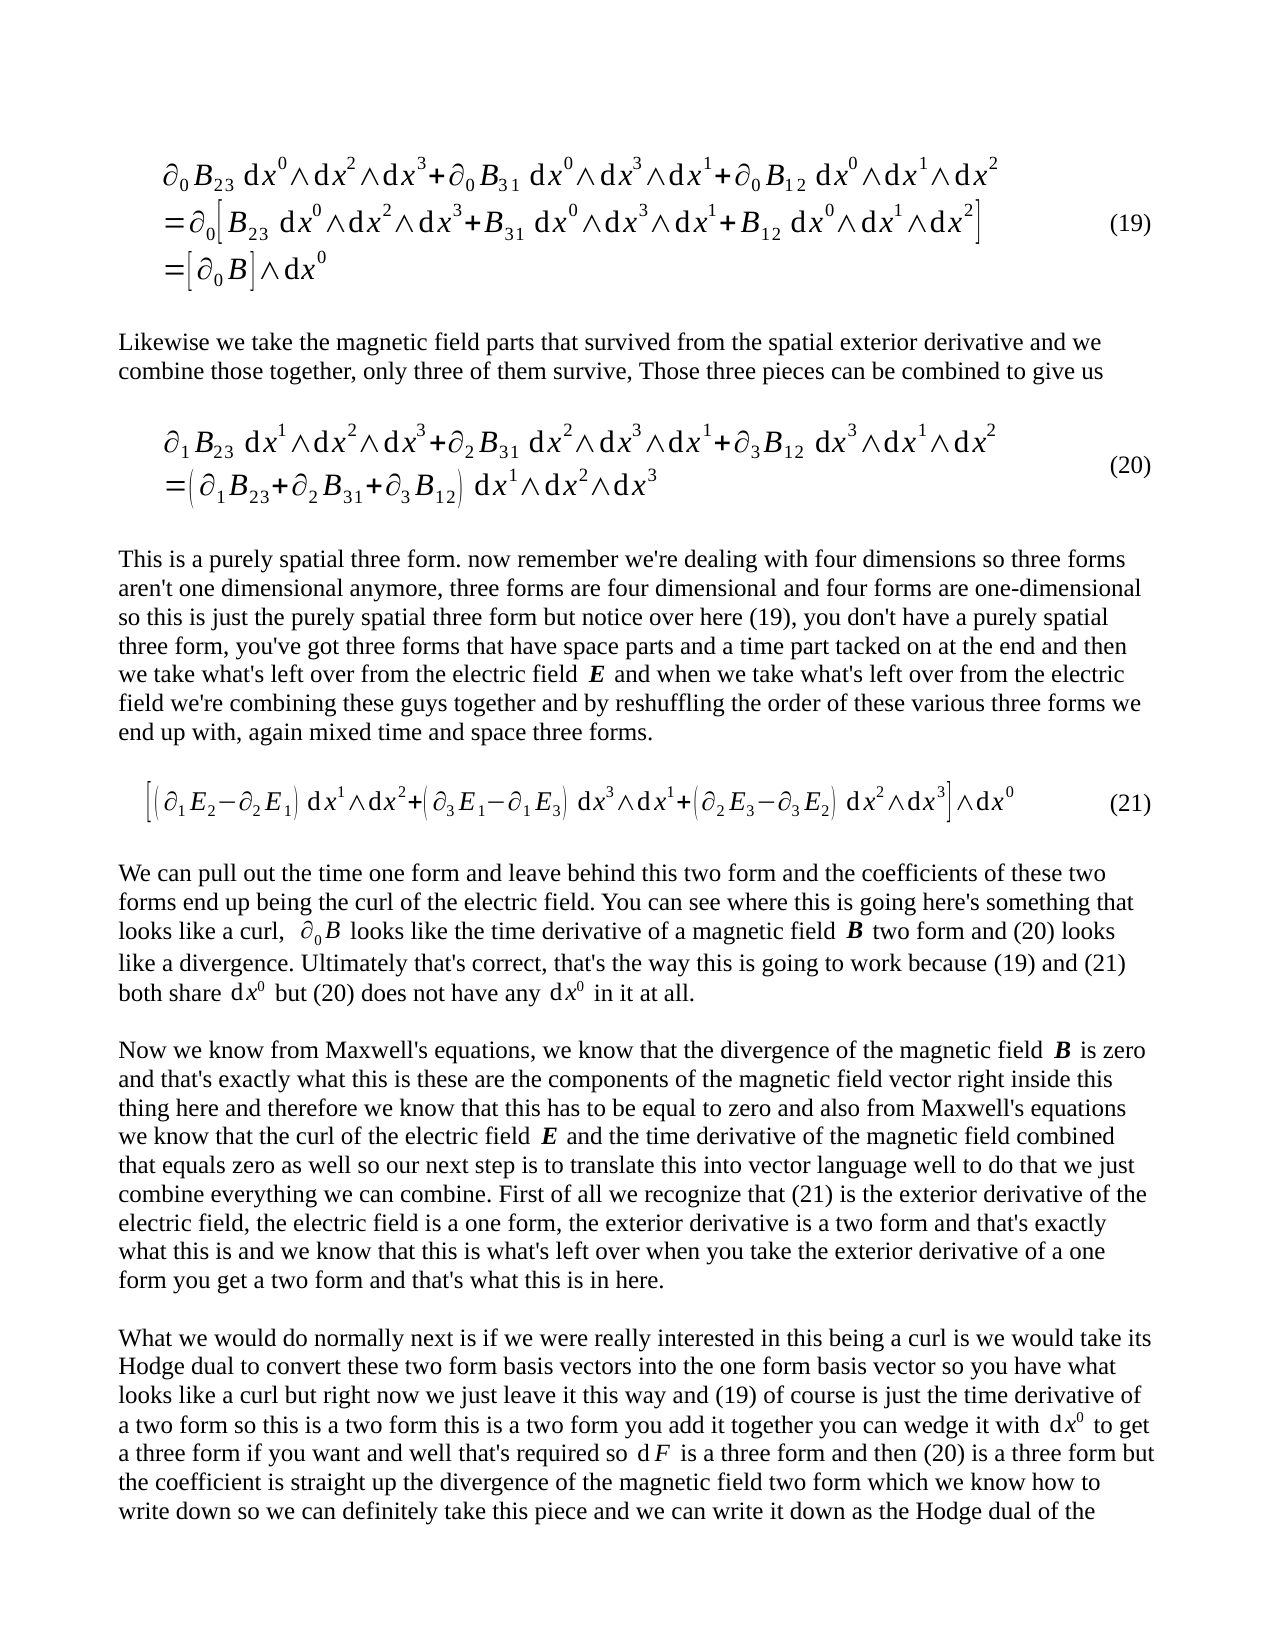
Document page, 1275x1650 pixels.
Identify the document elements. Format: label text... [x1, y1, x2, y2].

text What we would do normally next is if we were really interested in this being a curl is we would take its Hodge dual to convert these two form basis vectors into the one form basis vector so you have what looks like a curl but right now we just leave it this way and (19) of course is just the time derivative of a two form so this is a two form this is a two form you add it together you can wedge it withto get a three form if you want and well that's required sois a three form and then (20) is a three form but the coefficient is straight up the divergence of the magnetic field two form which we know how to write down so we can definitely take this piece and we can write it down as the Hodge dual of the [118, 1323, 1157, 1525]
table_header [118, 775, 1041, 829]
text This is a purely spatial three form. now remember we're dealing with four dimensions so three forms aren't one dimensional anymore, three forms are four dimensional and four forms are one-dimensional so this is just the purely spatial three form but notice over here (19), you don't have a purely spatial three form, you've got three forms that have space parts and a time part tacked on at the end and then we take what's left over from the electric fieldand when we take what's left over from the electric field we're combining these guys together and by reshuffling the order of these various three forms we end up with, again mixed time and space three forms. [118, 544, 1157, 746]
table_header (20) [1041, 414, 1157, 516]
text Likewise we take the magnetic field parts that survived from the spatial exterior derivative and we combine those together, only three of them survive, Those three pieces can be combined to give us [118, 327, 1157, 385]
table_header [118, 147, 1041, 298]
table_header [118, 414, 1041, 516]
table_header (19) [1041, 147, 1157, 298]
text We can pull out the time one form and leave behind this two form and the coefficients of these two forms end up being the curl of the electric field. You can see where this is going here's something that looks like a curl, looks like the time derivative of a magnetic fieldtwo form and (20) looks like a divergence. Ultimately that's correct, that's the way this is going to work because (19) and (21) both sharebut (20) does not have anyin it at all. [118, 858, 1157, 1006]
text Now we know from Maxwell's equations, we know that the divergence of the magnetic fieldis zero and that's exactly what this is these are the components of the magnetic field vector right inside this thing here and therefore we know that this has to be equal to zero and also from Maxwell's equations we know that the curl of the electric fieldand the time derivative of the magnetic field combined that equals zero as well so our next step is to translate this into vector language well to do that we just combine everything we can combine. First of all we recognize that (21) is the exterior derivative of the electric field, the electric field is a one form, the exterior derivative is a two form and that's exactly what this is and we know that this is what's left over when you take the exterior derivative of a one form you get a two form and that's what this is in here. [118, 1035, 1157, 1294]
table_header (21) [1041, 775, 1157, 829]
